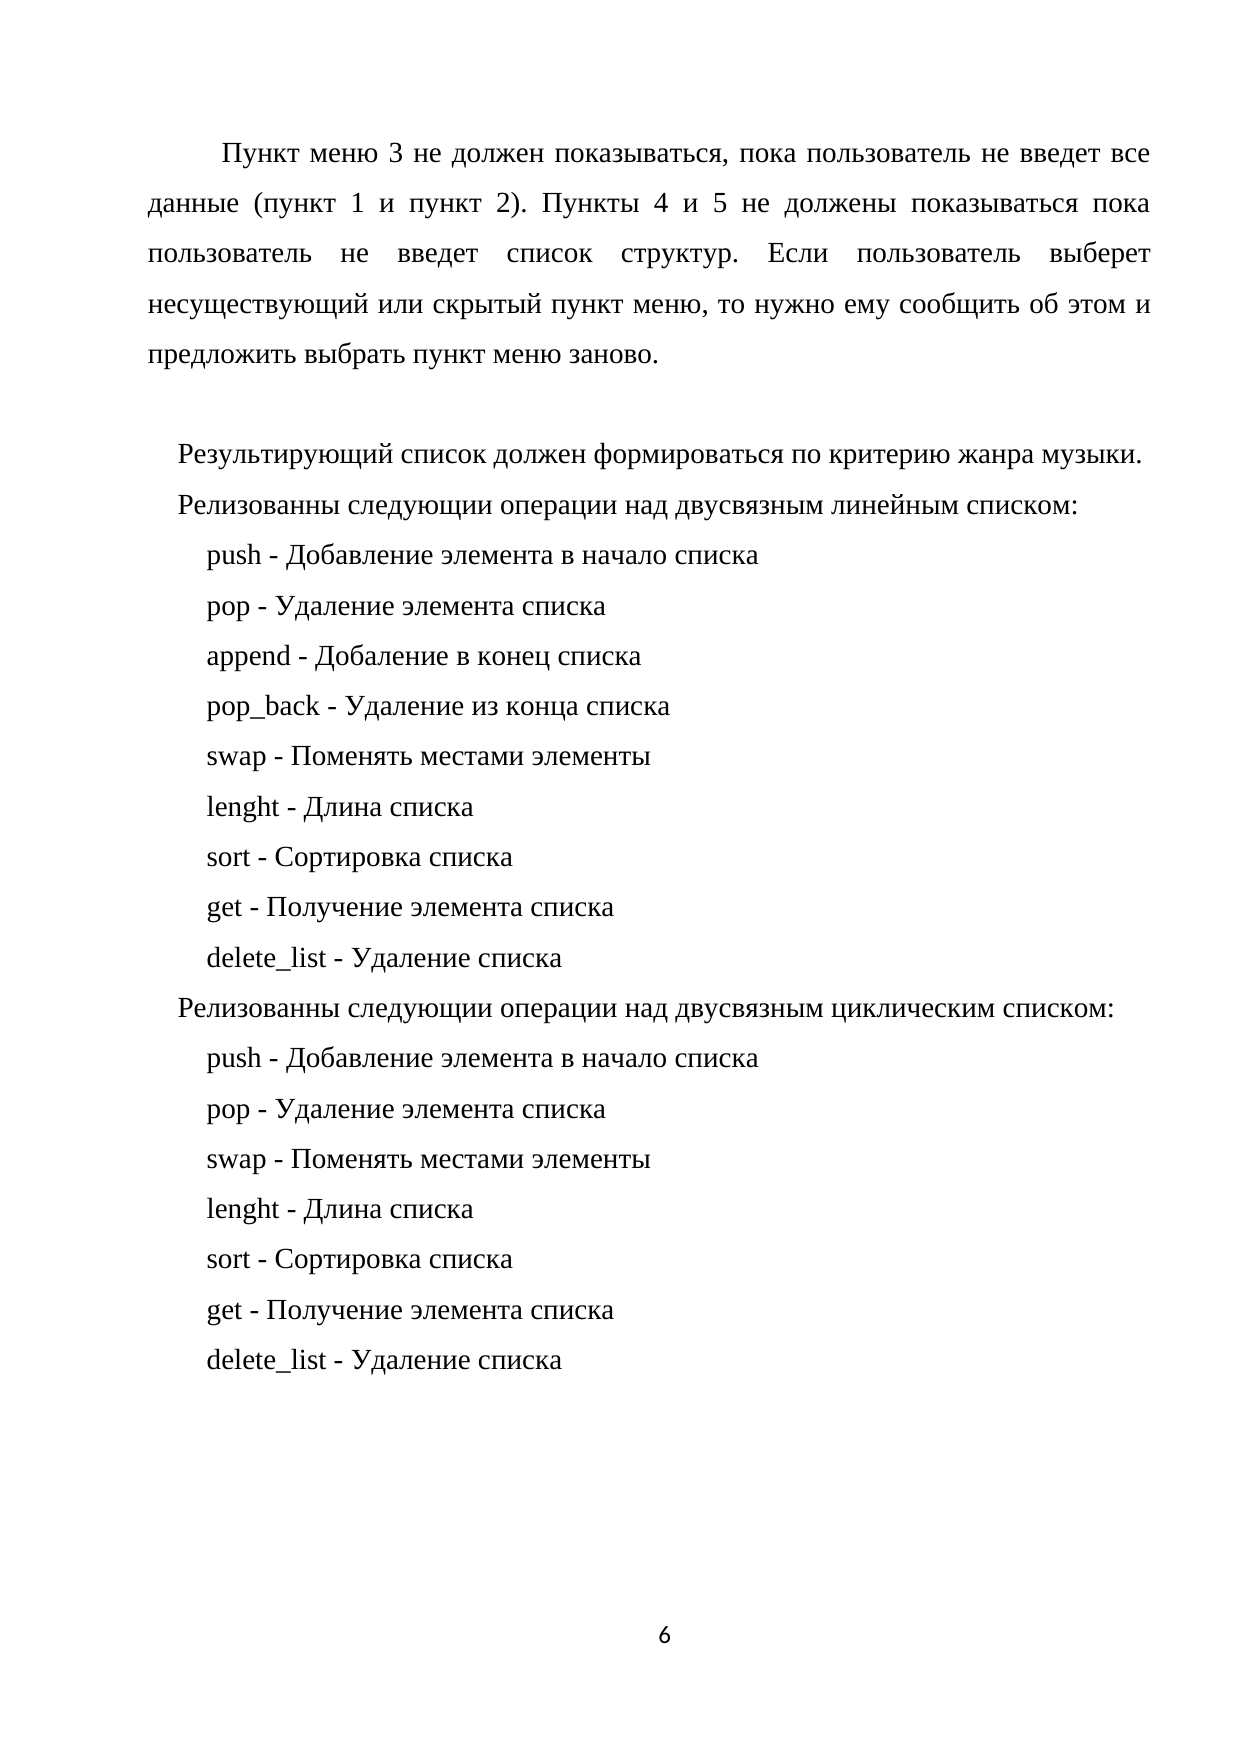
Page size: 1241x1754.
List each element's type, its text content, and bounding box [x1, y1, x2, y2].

text pop_back - Удаление из конца списка [148, 688, 1152, 722]
text get - Получение элемента списка [148, 889, 1152, 923]
text push - Добавление элемента в начало списка [148, 537, 1152, 571]
text swap - Поменять местами элементы [148, 1141, 1152, 1174]
text delete_list - Удаление списка [148, 1342, 1152, 1376]
text sort - Сортировка списка [148, 839, 1152, 873]
text swap - Поменять местами элементы [148, 738, 1152, 772]
text lenght - Длина списка [148, 1191, 1152, 1225]
text delete_list - Удаление списка [148, 940, 1152, 973]
text Релизованны следующии операции над двусвязным циклическим списком: [148, 990, 1152, 1024]
text get - Получение элемента списка [148, 1292, 1152, 1326]
text lenght - Длина списка [148, 789, 1152, 822]
text push - Добавление элемента в начало списка [148, 1040, 1152, 1074]
text Релизованны следующии операции над двусвязным линейным списком: [148, 487, 1152, 521]
text sort - Сортировка списка [148, 1242, 1152, 1275]
text append - Добаление в конец списка [148, 638, 1152, 671]
text Пункт меню 3 не должен показываться, пока пользователь не введет все данные (пункт 1 и пункт 2). Пункты 4 и 5 не должены показываться пока пользователь не введет список структур. Если пользователь выберет несуществующий или скрытый пункт меню, то нужно ему сообщить об этом и предложить выбрать пункт меню заново. [148, 135, 1152, 369]
text pop - Удаление элемента списка [148, 1091, 1152, 1124]
text pop - Удаление элемента списка [148, 588, 1152, 621]
text Результирующий список должен формироваться по критерию жанра музыки. [148, 437, 1152, 470]
